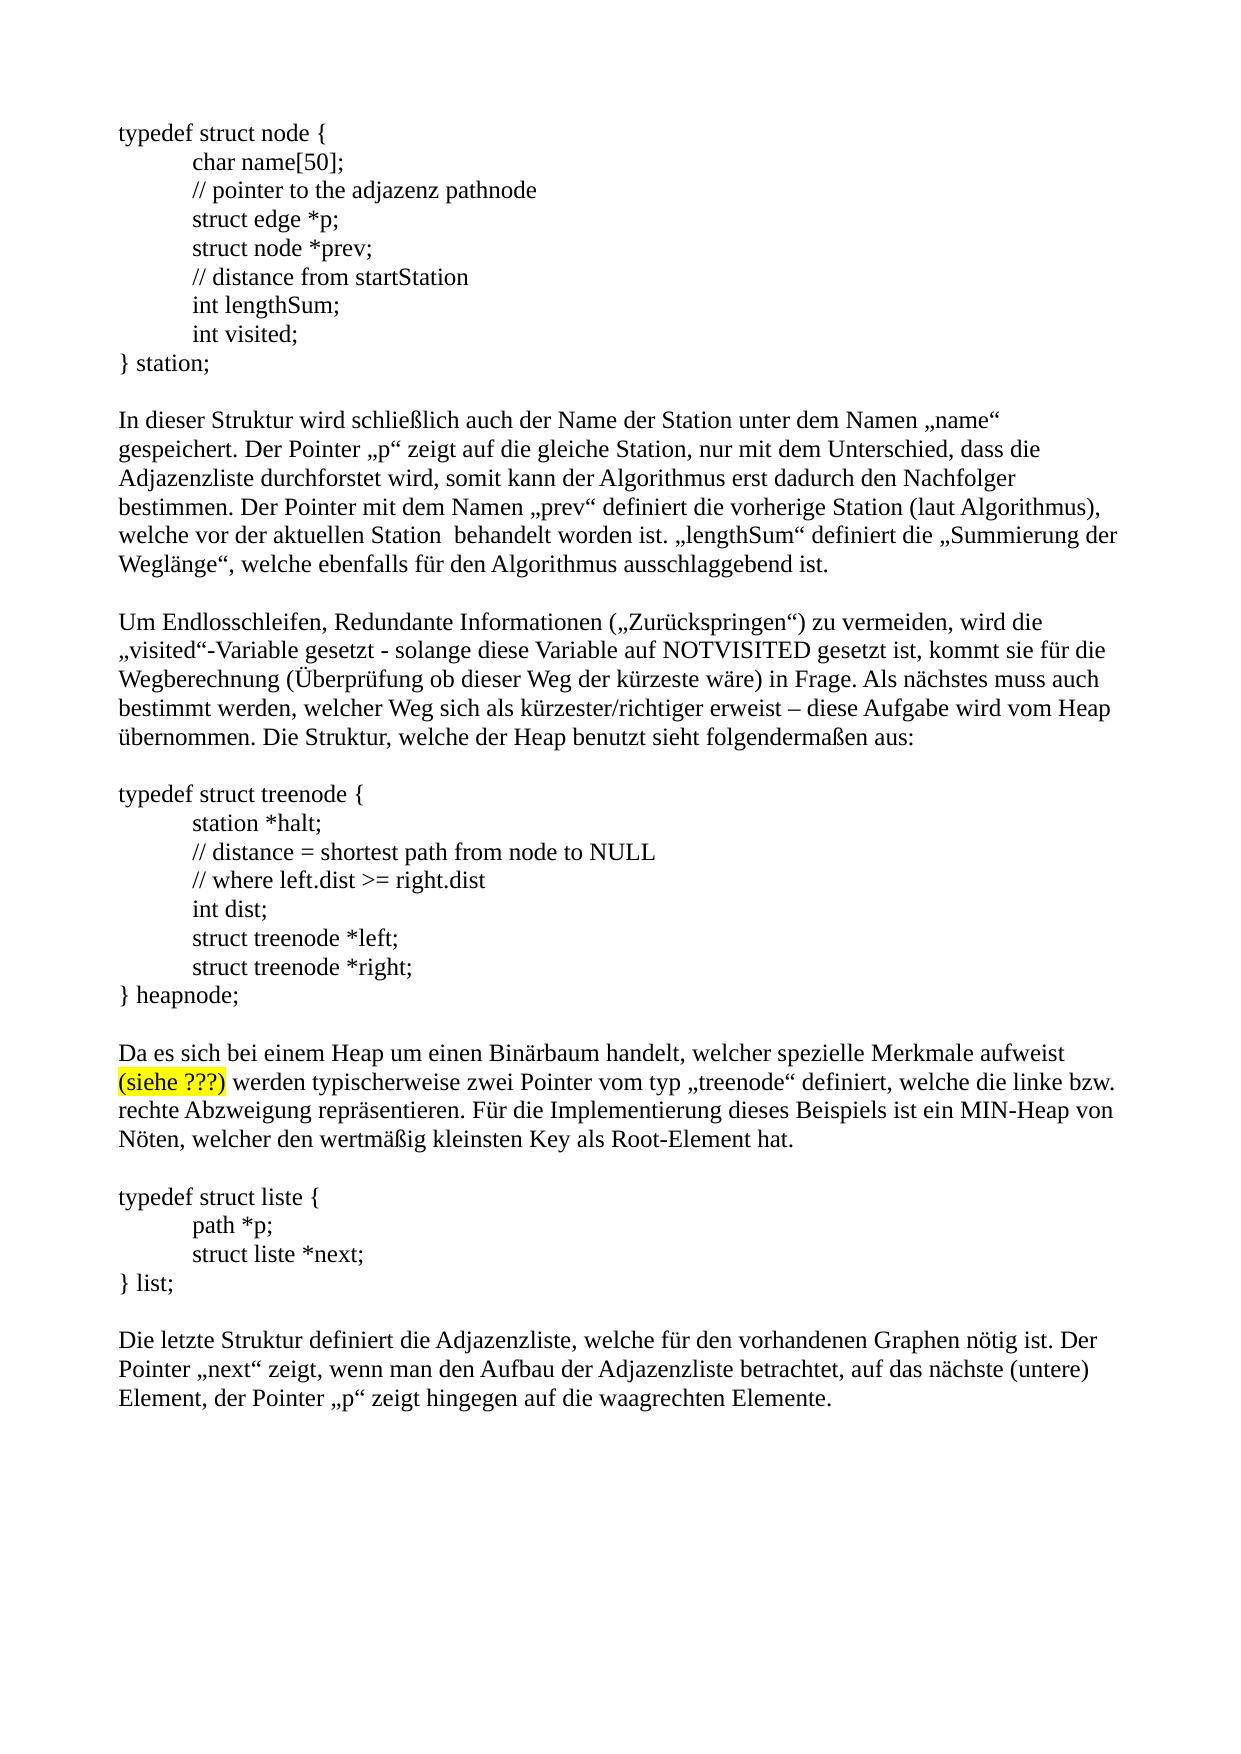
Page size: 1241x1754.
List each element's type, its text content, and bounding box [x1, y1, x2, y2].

text station *halt; [118, 808, 1122, 837]
text typedef struct treenode { [118, 779, 1122, 808]
text typedef struct node { [118, 118, 1122, 147]
text int dist; [118, 894, 1122, 923]
text struct treenode *right; [118, 952, 1122, 981]
text // distance from startStation [118, 262, 1122, 291]
text } station; [118, 348, 1122, 377]
text int lengthSum; [118, 291, 1122, 319]
text int visited; [118, 319, 1122, 348]
text // pointer to the adjazenz pathnode [118, 176, 1122, 204]
text struct edge *p; [118, 204, 1122, 233]
text char name[50]; [118, 147, 1122, 176]
text } list; [118, 1268, 1122, 1297]
text Um Endlosschleifen, Redundante Informationen („Zurückspringen“) zu vermeiden, wird die „visited“-Variable gesetzt - solange diese Variable auf NOTVISITED gesetzt ist, kommt sie für die Wegberechnung (Überprüfung ob dieser Weg der kürzeste wäre) in Frage. Als nächstes muss auch bestimmt werden, welcher Weg sich als kürzester/richtiger erweist – diese Aufgabe wird vom Heap übernommen. Die Struktur, welche der Heap benutzt sieht folgendermaßen aus: [118, 607, 1122, 751]
text Die letzte Struktur definiert die Adjazenzliste, welche für den vorhandenen Graphen nötig ist. Der Pointer „next“ zeigt, wenn man den Aufbau der Adjazenzliste betrachtet, auf das nächste (untere) Element, der Pointer „p“ zeigt hingegen auf die waagrechten Elemente. [118, 1326, 1122, 1412]
text // where left.dist >= right.dist [118, 866, 1122, 894]
text } heapnode; [118, 981, 1122, 1009]
text struct liste *next; [118, 1239, 1122, 1268]
text In dieser Struktur wird schließlich auch der Name der Station unter dem Namen „name“ gespeichert. Der Pointer „p“ zeigt auf die gleiche Station, nur mit dem Unterschied, dass die Adjazenzliste durchforstet wird, somit kann der Algorithmus erst dadurch den Nachfolger bestimmen. Der Pointer mit dem Namen „prev“ definiert die vorherige Station (laut Algorithmus), welche vor der aktuellen Station behandelt worden ist. „lengthSum“ definiert die „Summierung der Weglänge“, welche ebenfalls für den Algorithmus ausschlaggebend ist. [118, 406, 1122, 578]
text // distance = shortest path from node to NULL [118, 837, 1122, 866]
text Da es sich bei einem Heap um einen Binärbaum handelt, welcher spezielle Merkmale aufweist (siehe ???) werden typischerweise zwei Pointer vom typ „treenode“ definiert, welche die linke bzw. rechte Abzweigung repräsentieren. Für die Implementierung dieses Beispiels ist ein MIN-Heap von Nöten, welcher den wertmäßig kleinsten Key als Root-Element hat. [118, 1038, 1122, 1153]
text typedef struct liste { [118, 1182, 1122, 1211]
text struct node *prev; [118, 233, 1122, 262]
text struct treenode *left; [118, 923, 1122, 952]
text path *p; [118, 1211, 1122, 1239]
